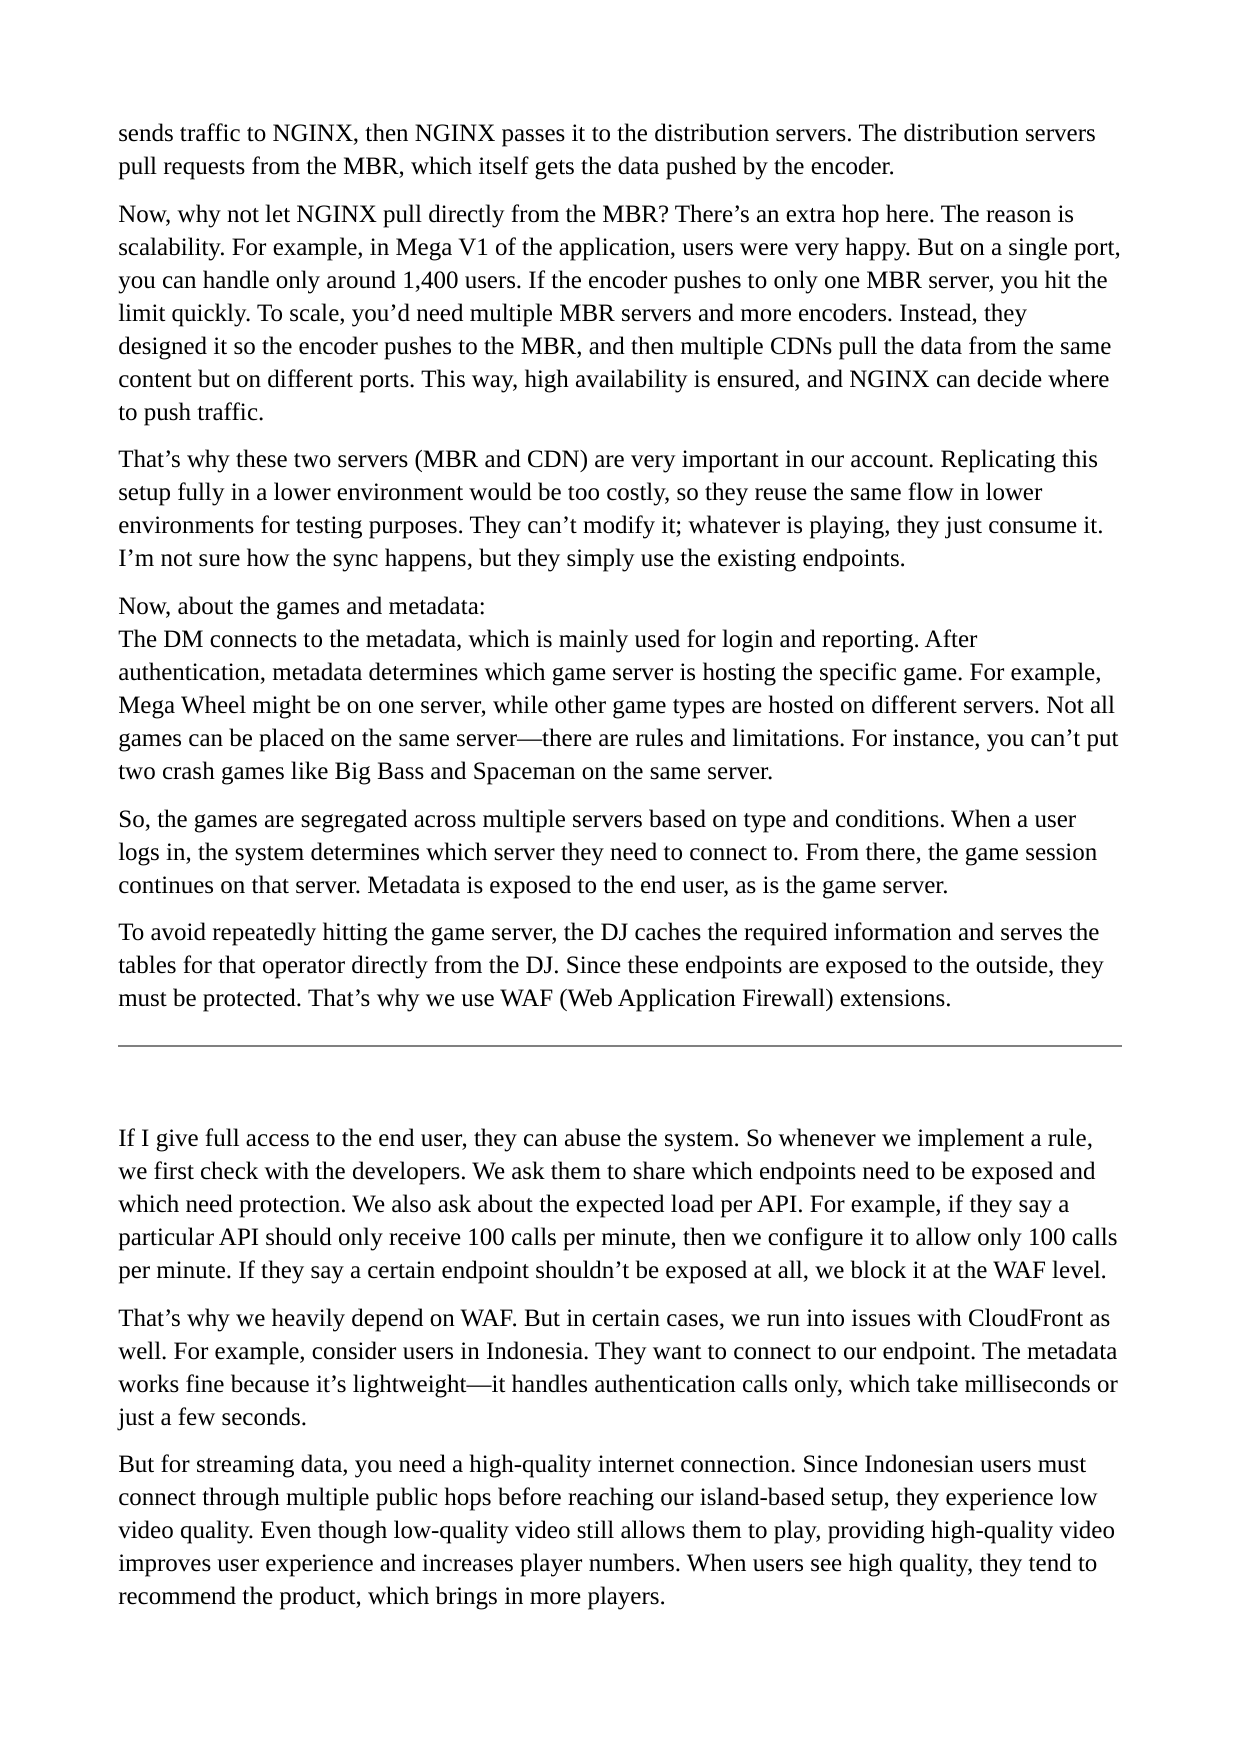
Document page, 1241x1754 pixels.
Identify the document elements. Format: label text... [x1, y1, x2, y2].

text To avoid repeatedly hitting the game server, the DJ caches the required information and serves the tables for that operator directly from the DJ. Since these endpoints are exposed to the outside, they must be protected. That’s why we use WAF (Web Application Firewall) extensions. [118, 917, 1122, 1012]
text Now, why not let NGINX pull directly from the MBR? There’s an extra hop here. The reason is scalability. For example, in Mega V1 of the application, users were very happy. But on a single port, you can handle only around 1,400 users. If the encoder pushes to only one MBR server, you hit the limit quickly. To scale, you’d need multiple MBR servers and more encoders. Instead, they designed it so the encoder pushes to the MBR, and then multiple CDNs pull the data from the same content but on different ports. This way, high availability is ensured, and NGINX can decide where to push traffic. [118, 199, 1122, 426]
text Now, about the games and metadata: The DM connects to the metadata, which is mainly used for login and reporting. After authentication, metadata determines which game server is hosting the specific game. For example, Mega Wheel might be on one server, while other game types are hosted on different servers. Not all games can be placed on the same server—there are rules and limitations. For instance, you can’t put two crash games like Big Bass and Spaceman on the same server. [118, 591, 1122, 785]
text But for streaming data, you need a high-quality internet connection. Since Indonesian users must connect through multiple public hops before reaching our island-based setup, they experience low video quality. Even though low-quality video still allows them to play, providing high-quality video improves user experience and increases player numbers. When users see high quality, they tend to recommend the product, which brings in more players. [118, 1449, 1122, 1610]
text That’s why these two servers (MBR and CDN) are very important in our account. Replicating this setup fully in a lower environment would be too costly, so they reuse the same flow in lower environments for testing purposes. They can’t modify it; whatever is playing, they just consume it. I’m not sure how the sync happens, but they simply use the existing endpoints. [118, 444, 1122, 572]
text So, the games are segregated across multiple servers based on type and conditions. When a user logs in, the system determines which server they need to connect to. From there, the game session continues on that server. Metadata is exposed to the end user, as is the game server. [118, 804, 1122, 899]
text If I give full access to the end user, they can abuse the system. So whenever we implement a rule, we first check with the developers. We ask them to share which endpoints need to be exposed and which need protection. We also ask about the expected load per API. For example, if they say a particular API should only receive 100 calls per minute, then we configure it to allow only 100 calls per minute. If they say a certain endpoint shouldn’t be exposed at all, we block it at the WAF level. [118, 1123, 1122, 1284]
text sends traffic to NGINX, then NGINX passes it to the distribution servers. The distribution servers pull requests from the MBR, which itself gets the data pushed by the encoder. [118, 118, 1122, 180]
text That’s why we heavily depend on WAF. But in certain cases, we run into issues with CloudFront as well. For example, consider users in Indonesia. They want to connect to our endpoint. The metadata works fine because it’s lightweight—it handles authentication calls only, which take milliseconds or just a few seconds. [118, 1303, 1122, 1431]
